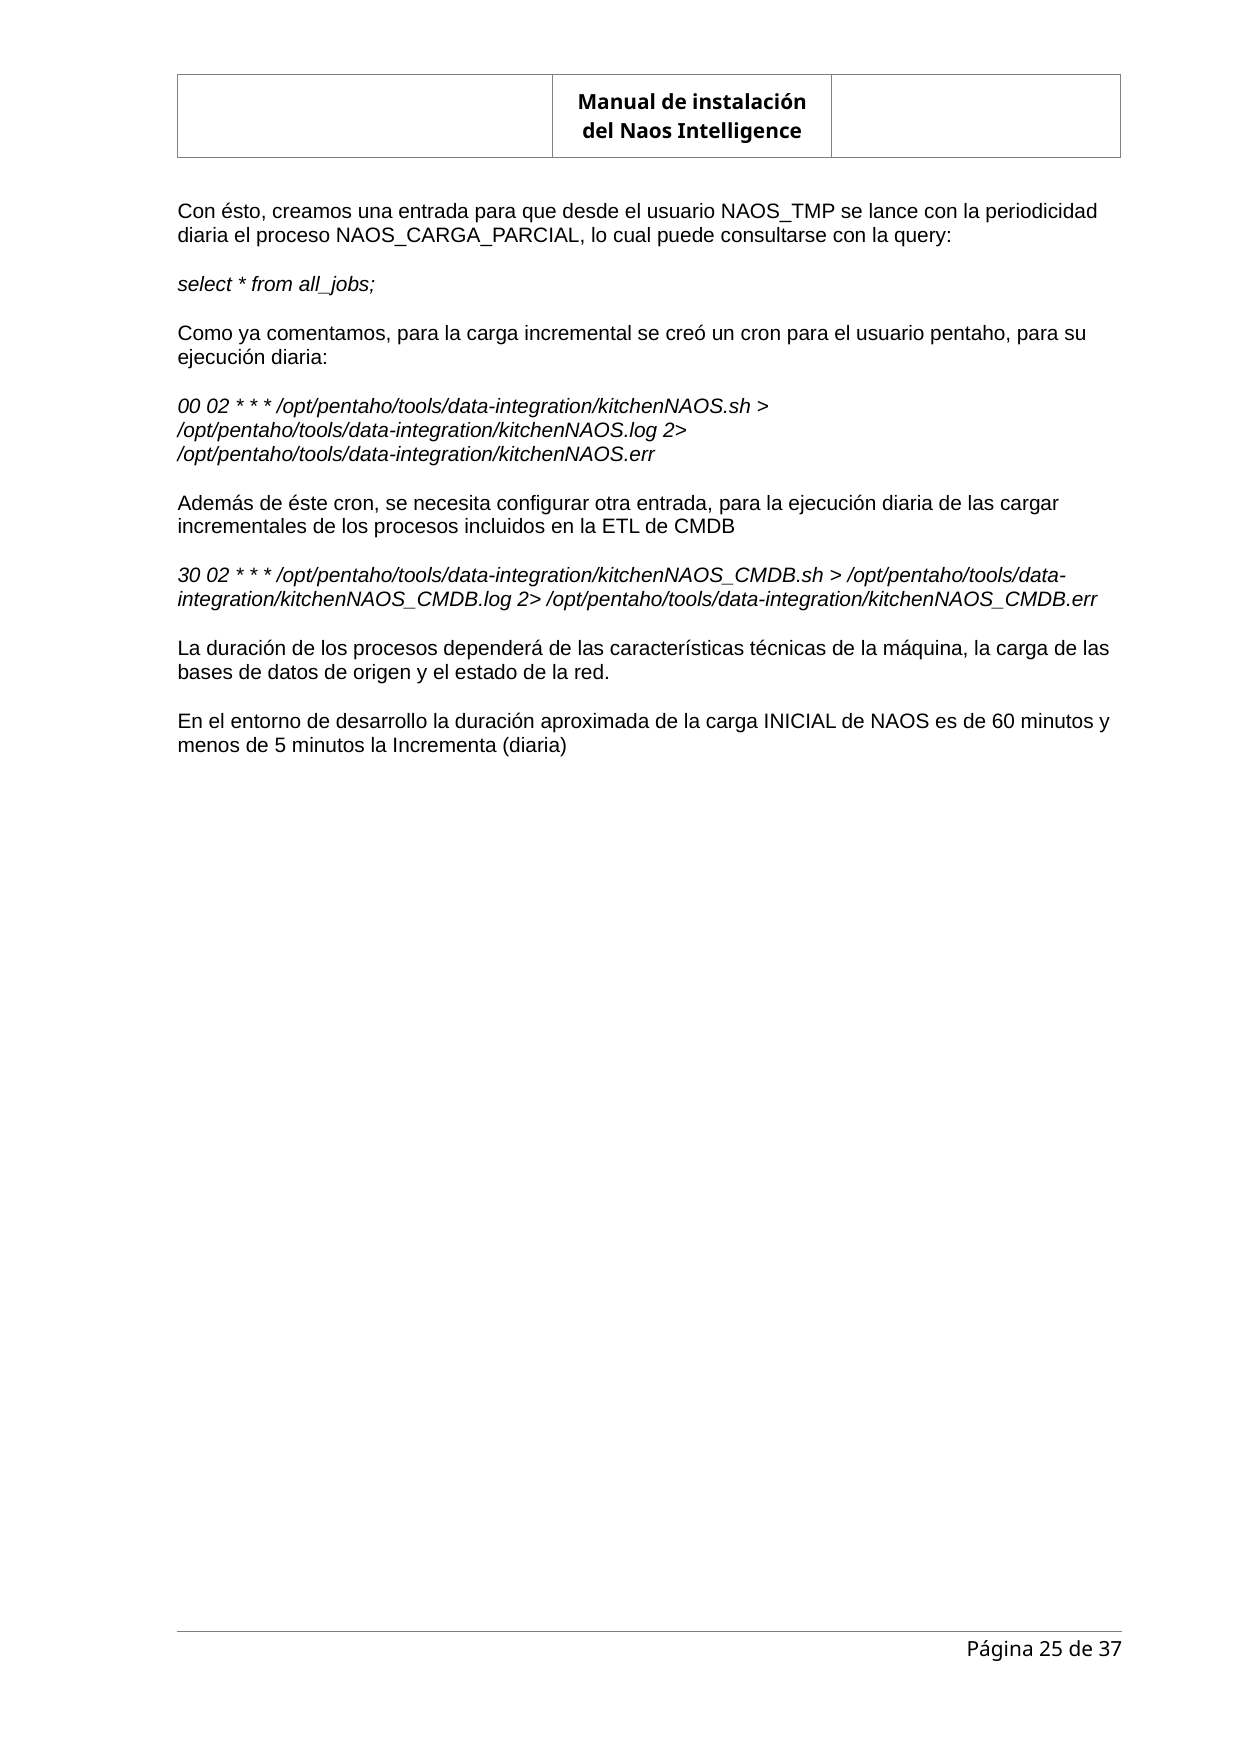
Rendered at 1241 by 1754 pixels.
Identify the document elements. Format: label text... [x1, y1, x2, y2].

text 00 02 * * * /opt/pentaho/tools/data-integration/kitchenNAOS.sh > /opt/pentaho/tools/data-integration/kitchenNAOS.log 2> /opt/pentaho/tools/data-integration/kitchenNAOS.err [177, 393, 1122, 465]
text select * from all_jobs; [177, 272, 1122, 296]
text Como ya comentamos, para la carga incremental se creó un cron para el usuario pentaho, para su ejecución diaria: [177, 321, 1122, 368]
text Con ésto, creamos una entrada para que desde el usuario NAOS_TMP se lance con la periodicidad diaria el proceso NAOS_CARGA_PARCIAL, lo cual puede consultarse con la query: [177, 199, 1122, 247]
text Además de éste cron, se necesita configurar otra entrada, para la ejecución diaria de las cargar incrementales de los procesos incluidos en la ETL de CMDB [177, 490, 1122, 538]
